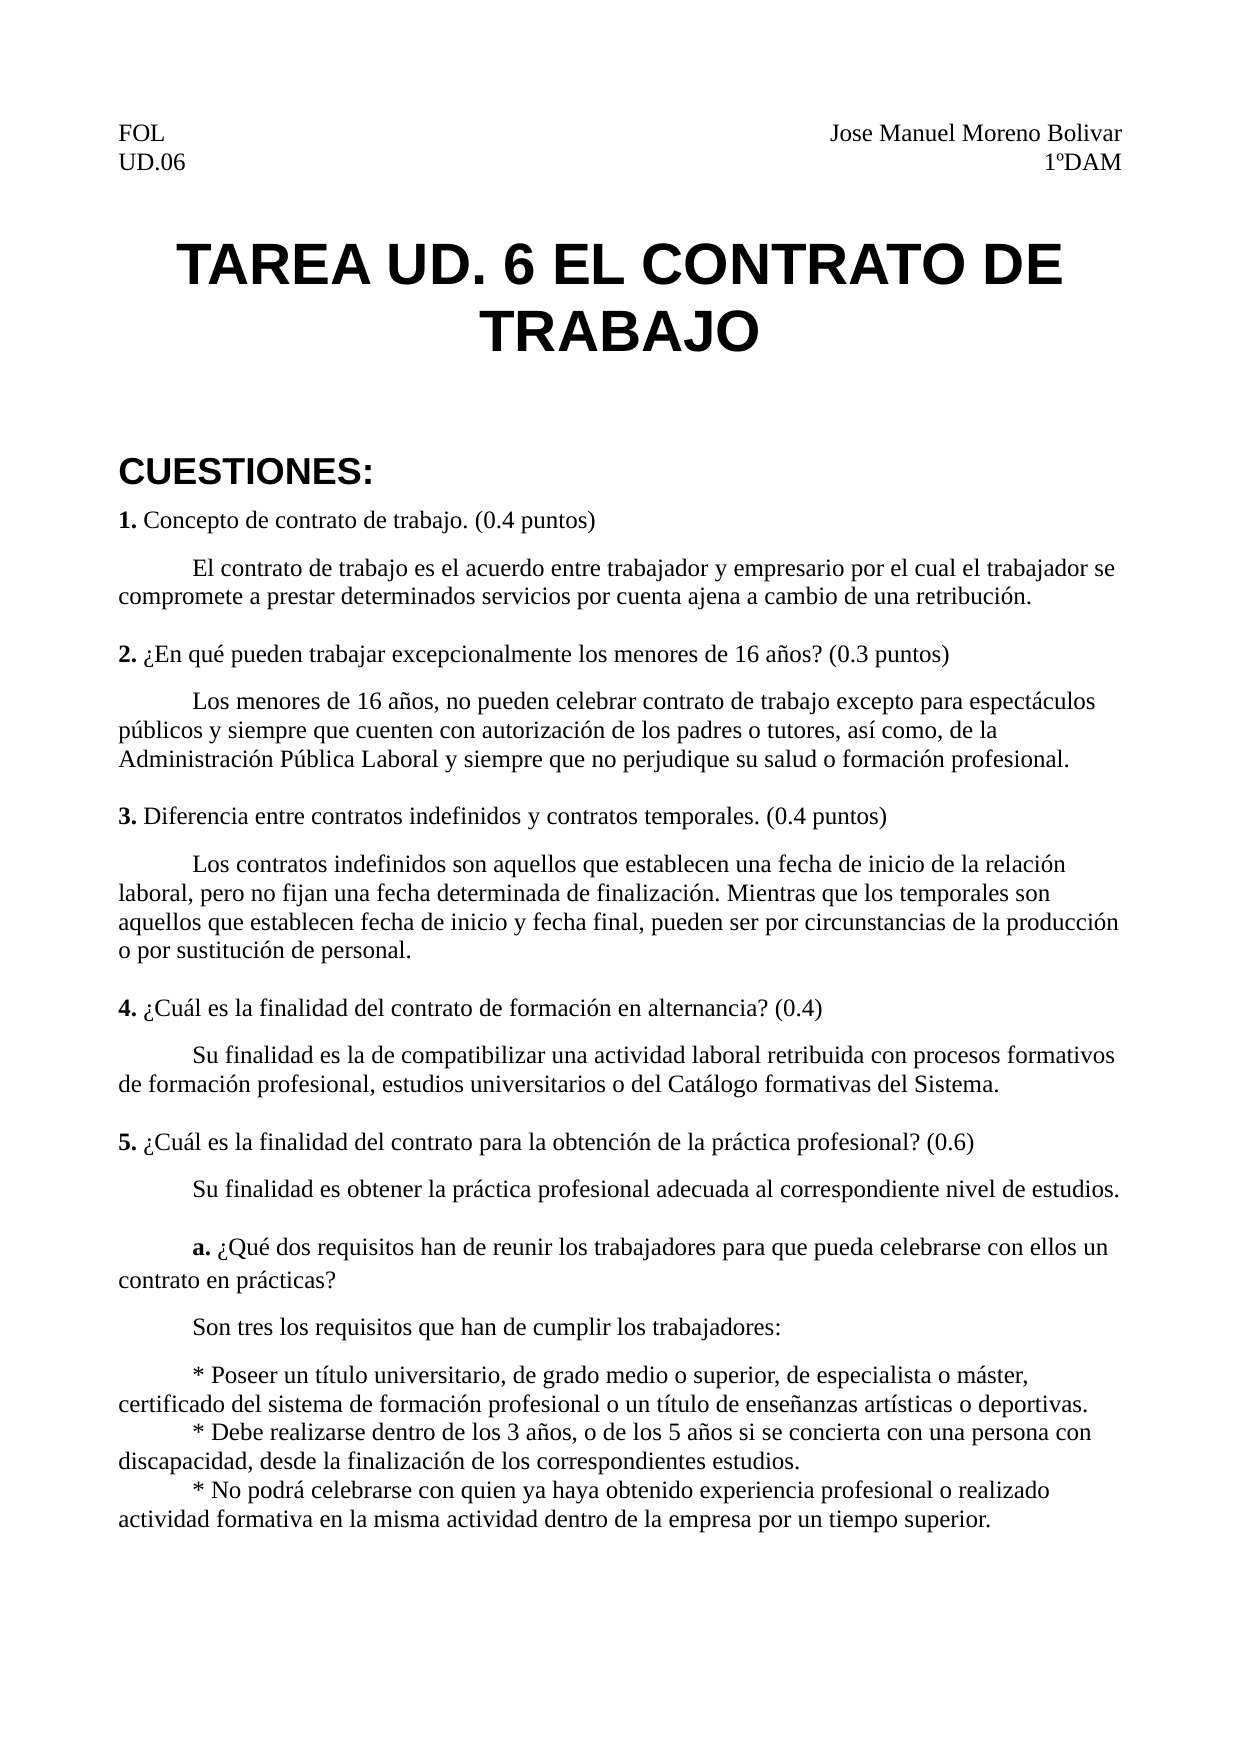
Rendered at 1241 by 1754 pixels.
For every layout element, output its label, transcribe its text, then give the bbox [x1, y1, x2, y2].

text El contrato de trabajo es el acuerdo entre trabajador y empresario por el cual el trabajador se compromete a prestar determinados servicios por cuenta ajena a cambio de una retribución. [118, 553, 1122, 610]
text 4. ¿Cuál es la finalidad del contrato de formación en alternancia? (0.4) [118, 993, 1122, 1022]
subtitle CUESTIONES: [118, 449, 1122, 492]
title TAREA UD. 6 EL CONTRATO DE TRABAJO [118, 230, 1122, 364]
text 3. Diferencia entre contratos indefinidos y contratos temporales. (0.4 puntos) [118, 801, 1122, 830]
text * No podrá celebrarse con quien ya haya obtenido experiencia profesional o realizado actividad formativa en la misma actividad dentro de la empresa por un tiempo superior. [118, 1475, 1122, 1532]
text Son tres los requisitos que han de cumplir los trabajadores: [118, 1312, 1122, 1341]
text Los contratos indefinidos son aquellos que establecen una fecha de inicio de la relación laboral, pero no fijan una fecha determinada de finalización. Mientras que los temporales son aquellos que establecen fecha de inicio y fecha final, pueden ser por circunstancias de la producción o por sustitución de personal. [118, 849, 1122, 964]
text 2. ¿En qué pueden trabajar excepcionalmente los menores de 16 años? (0.3 puntos) [118, 639, 1122, 668]
text 5. ¿Cuál es la finalidad del contrato para la obtención de la práctica profesional? (0.6) [118, 1127, 1122, 1155]
text * Debe realizarse dentro de los 3 años, o de los 5 años si se concierta con una persona con discapacidad, desde la finalización de los correspondientes estudios. [118, 1417, 1122, 1475]
text Su finalidad es obtener la práctica profesional adecuada al correspondiente nivel de estudios. [118, 1174, 1122, 1203]
text * Poseer un título universitario, de grado medio o superior, de especialista o máster, certificado del sistema de formación profesional o un título de enseñanzas artísticas o deportivas. [118, 1360, 1122, 1417]
text Su finalidad es la de compatibilizar una actividad laboral retribuida con procesos formativos de formación profesional, estudios universitarios o del Catálogo formativas del Sistema. [118, 1040, 1122, 1098]
text 1. Concepto de contrato de trabajo. (0.4 puntos) [118, 505, 1122, 534]
text a. ¿Qué dos requisitos han de reunir los trabajadores para que pueda celebrarse con ellos un contrato en prácticas? [118, 1232, 1122, 1293]
text Los menores de 16 años, no pueden celebrar contrato de trabajo excepto para espectáculos públicos y siempre que cuenten con autorización de los padres o tutores, así como, de la Administración Pública Laboral y siempre que no perjudique su salud o formación profesional. [118, 686, 1122, 773]
